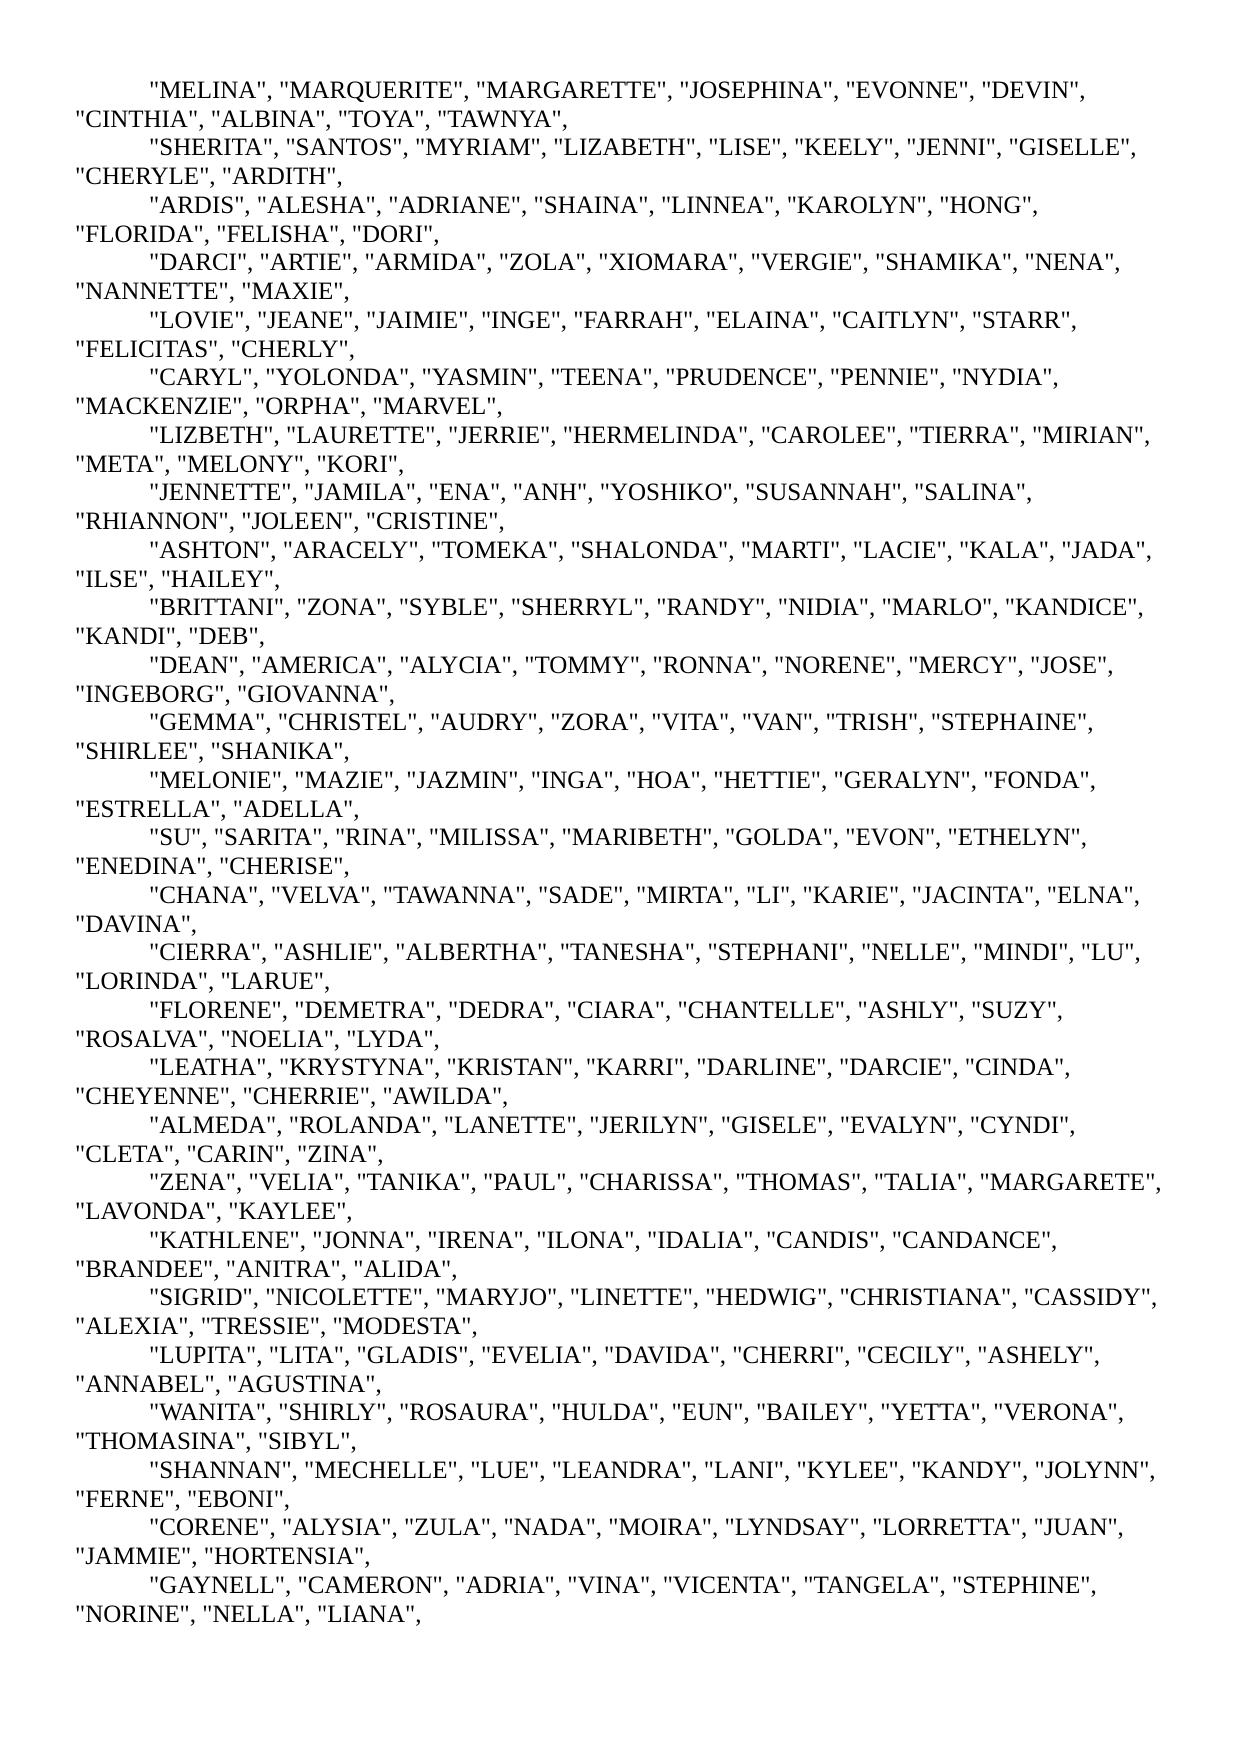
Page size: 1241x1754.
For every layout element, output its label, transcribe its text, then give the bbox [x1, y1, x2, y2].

text "WANITA", "SHIRLY", "ROSAURA", "HULDA", "EUN", "BAILEY", "YETTA", "VERONA", "THOMASINA", "SIBYL", [75, 1397, 1165, 1455]
text "MELONIE", "MAZIE", "JAZMIN", "INGA", "HOA", "HETTIE", "GERALYN", "FONDA", "ESTRELLA", "ADELLA", [75, 765, 1165, 822]
text "ZENA", "VELIA", "TANIKA", "PAUL", "CHARISSA", "THOMAS", "TALIA", "MARGARETE", "LAVONDA", "KAYLEE", [75, 1167, 1165, 1225]
text "BRITTANI", "ZONA", "SYBLE", "SHERRYL", "RANDY", "NIDIA", "MARLO", "KANDICE", "KANDI", "DEB", [75, 592, 1165, 650]
text "SHANNAN", "MECHELLE", "LUE", "LEANDRA", "LANI", "KYLEE", "KANDY", "JOLYNN", "FERNE", "EBONI", [75, 1455, 1165, 1512]
text "ASHTON", "ARACELY", "TOMEKA", "SHALONDA", "MARTI", "LACIE", "KALA", "JADA", "ILSE", "HAILEY", [75, 535, 1165, 592]
text "MELINA", "MARQUERITE", "MARGARETTE", "JOSEPHINA", "EVONNE", "DEVIN", "CINTHIA", "ALBINA", "TOYA", "TAWNYA", [75, 75, 1165, 132]
text "DEAN", "AMERICA", "ALYCIA", "TOMMY", "RONNA", "NORENE", "MERCY", "JOSE", "INGEBORG", "GIOVANNA", [75, 650, 1165, 707]
text "LUPITA", "LITA", "GLADIS", "EVELIA", "DAVIDA", "CHERRI", "CECILY", "ASHELY", "ANNABEL", "AGUSTINA", [75, 1340, 1165, 1397]
text "SHERITA", "SANTOS", "MYRIAM", "LIZABETH", "LISE", "KEELY", "JENNI", "GISELLE", "CHERYLE", "ARDITH", [75, 132, 1165, 190]
text "SIGRID", "NICOLETTE", "MARYJO", "LINETTE", "HEDWIG", "CHRISTIANA", "CASSIDY", "ALEXIA", "TRESSIE", "MODESTA", [75, 1282, 1165, 1340]
text "CHANA", "VELVA", "TAWANNA", "SADE", "MIRTA", "LI", "KARIE", "JACINTA", "ELNA", "DAVINA", [75, 880, 1165, 937]
text "KATHLENE", "JONNA", "IRENA", "ILONA", "IDALIA", "CANDIS", "CANDANCE", "BRANDEE", "ANITRA", "ALIDA", [75, 1225, 1165, 1282]
text "CIERRA", "ASHLIE", "ALBERTHA", "TANESHA", "STEPHANI", "NELLE", "MINDI", "LU", "LORINDA", "LARUE", [75, 937, 1165, 995]
text "JENNETTE", "JAMILA", "ENA", "ANH", "YOSHIKO", "SUSANNAH", "SALINA", "RHIANNON", "JOLEEN", "CRISTINE", [75, 477, 1165, 535]
text "ARDIS", "ALESHA", "ADRIANE", "SHAINA", "LINNEA", "KAROLYN", "HONG", "FLORIDA", "FELISHA", "DORI", [75, 190, 1165, 247]
text "LOVIE", "JEANE", "JAIMIE", "INGE", "FARRAH", "ELAINA", "CAITLYN", "STARR", "FELICITAS", "CHERLY", [75, 305, 1165, 362]
text "ALMEDA", "ROLANDA", "LANETTE", "JERILYN", "GISELE", "EVALYN", "CYNDI", "CLETA", "CARIN", "ZINA", [75, 1110, 1165, 1167]
text "FLORENE", "DEMETRA", "DEDRA", "CIARA", "CHANTELLE", "ASHLY", "SUZY", "ROSALVA", "NOELIA", "LYDA", [75, 995, 1165, 1052]
text "CARYL", "YOLONDA", "YASMIN", "TEENA", "PRUDENCE", "PENNIE", "NYDIA", "MACKENZIE", "ORPHA", "MARVEL", [75, 362, 1165, 420]
text "CORENE", "ALYSIA", "ZULA", "NADA", "MOIRA", "LYNDSAY", "LORRETTA", "JUAN", "JAMMIE", "HORTENSIA", [75, 1512, 1165, 1570]
text "GAYNELL", "CAMERON", "ADRIA", "VINA", "VICENTA", "TANGELA", "STEPHINE", "NORINE", "NELLA", "LIANA", [75, 1570, 1165, 1627]
text "LIZBETH", "LAURETTE", "JERRIE", "HERMELINDA", "CAROLEE", "TIERRA", "MIRIAN", "META", "MELONY", "KORI", [75, 420, 1165, 477]
text "SU", "SARITA", "RINA", "MILISSA", "MARIBETH", "GOLDA", "EVON", "ETHELYN", "ENEDINA", "CHERISE", [75, 822, 1165, 880]
text "DARCI", "ARTIE", "ARMIDA", "ZOLA", "XIOMARA", "VERGIE", "SHAMIKA", "NENA", "NANNETTE", "MAXIE", [75, 247, 1165, 305]
text "LEATHA", "KRYSTYNA", "KRISTAN", "KARRI", "DARLINE", "DARCIE", "CINDA", "CHEYENNE", "CHERRIE", "AWILDA", [75, 1052, 1165, 1110]
text "GEMMA", "CHRISTEL", "AUDRY", "ZORA", "VITA", "VAN", "TRISH", "STEPHAINE", "SHIRLEE", "SHANIKA", [75, 707, 1165, 765]
